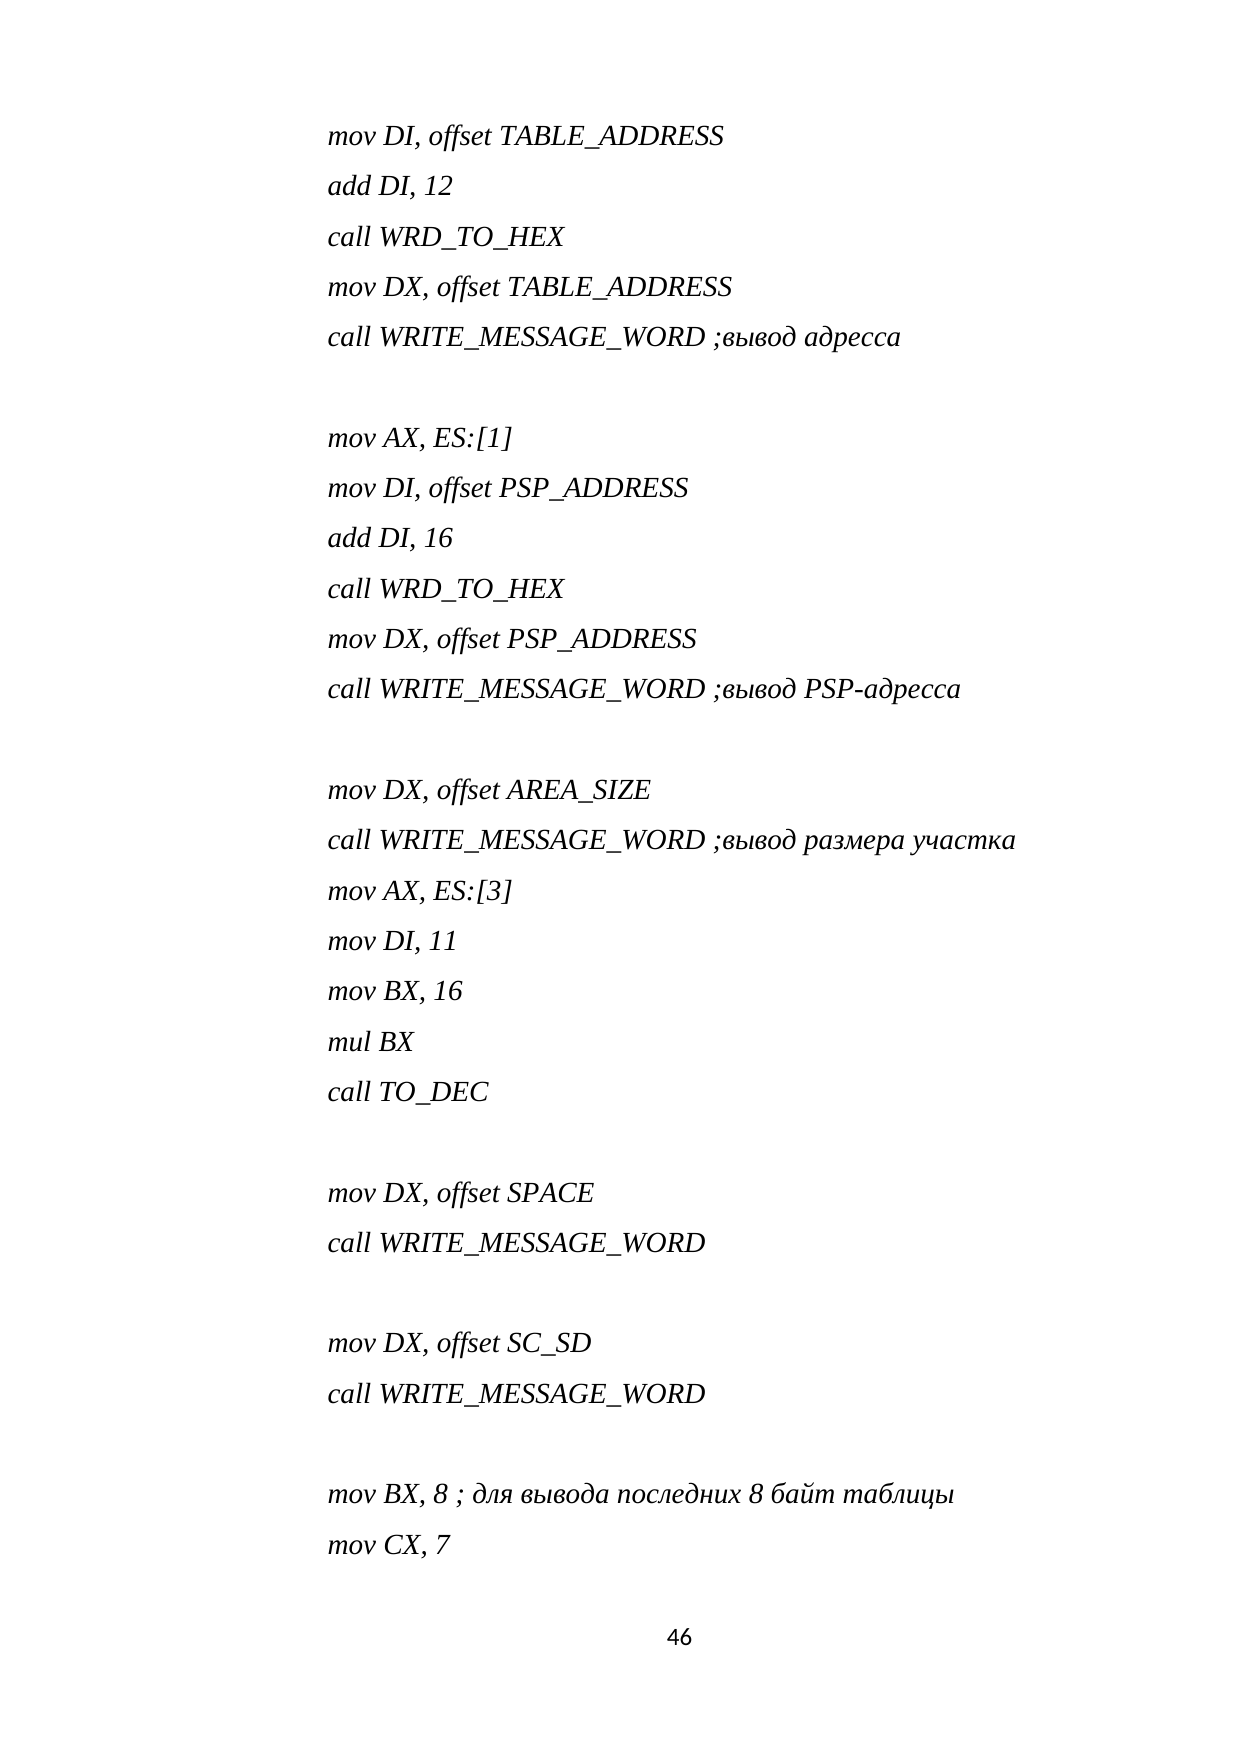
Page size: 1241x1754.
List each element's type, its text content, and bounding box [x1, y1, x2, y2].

text add DI, 16 [177, 521, 1181, 554]
text call WRITE_MESSAGE_WORD [177, 1376, 1181, 1409]
text mov DX, offset PSP_ADDRESS [177, 621, 1181, 655]
text mul BX [177, 1024, 1181, 1057]
text call WRITE_MESSAGE_WORD [177, 1225, 1181, 1258]
text mov DI, 11 [177, 923, 1181, 957]
text call WRD_TO_HEX [177, 219, 1181, 252]
text call TO_DEC [177, 1074, 1181, 1108]
text mov BX, 8 ; для вывода последних 8 байт таблицы [177, 1477, 1181, 1510]
text mov BX, 16 [177, 973, 1181, 1007]
text mov DI, offset TABLE_ADDRESS [177, 118, 1181, 152]
text mov DX, offset AREA_SIZE [177, 772, 1181, 806]
text call WRITE_MESSAGE_WORD ;вывод размера участка [177, 822, 1181, 856]
text mov AX, ES:[3] [177, 873, 1181, 906]
text mov DX, offset TABLE_ADDRESS [177, 269, 1181, 303]
text mov AX, ES:[1] [177, 420, 1181, 453]
text mov DX, offset SC_SD [177, 1326, 1181, 1359]
text call WRD_TO_HEX [177, 571, 1181, 604]
text call WRITE_MESSAGE_WORD ;вывод PSP-адресса [177, 672, 1181, 705]
text mov DI, offset PSP_ADDRESS [177, 470, 1181, 504]
text mov CX, 7 [177, 1527, 1181, 1560]
text call WRITE_MESSAGE_WORD ;вывод адресса [177, 319, 1181, 353]
text mov DX, offset SPACE [177, 1175, 1181, 1208]
text add DI, 12 [177, 168, 1181, 202]
